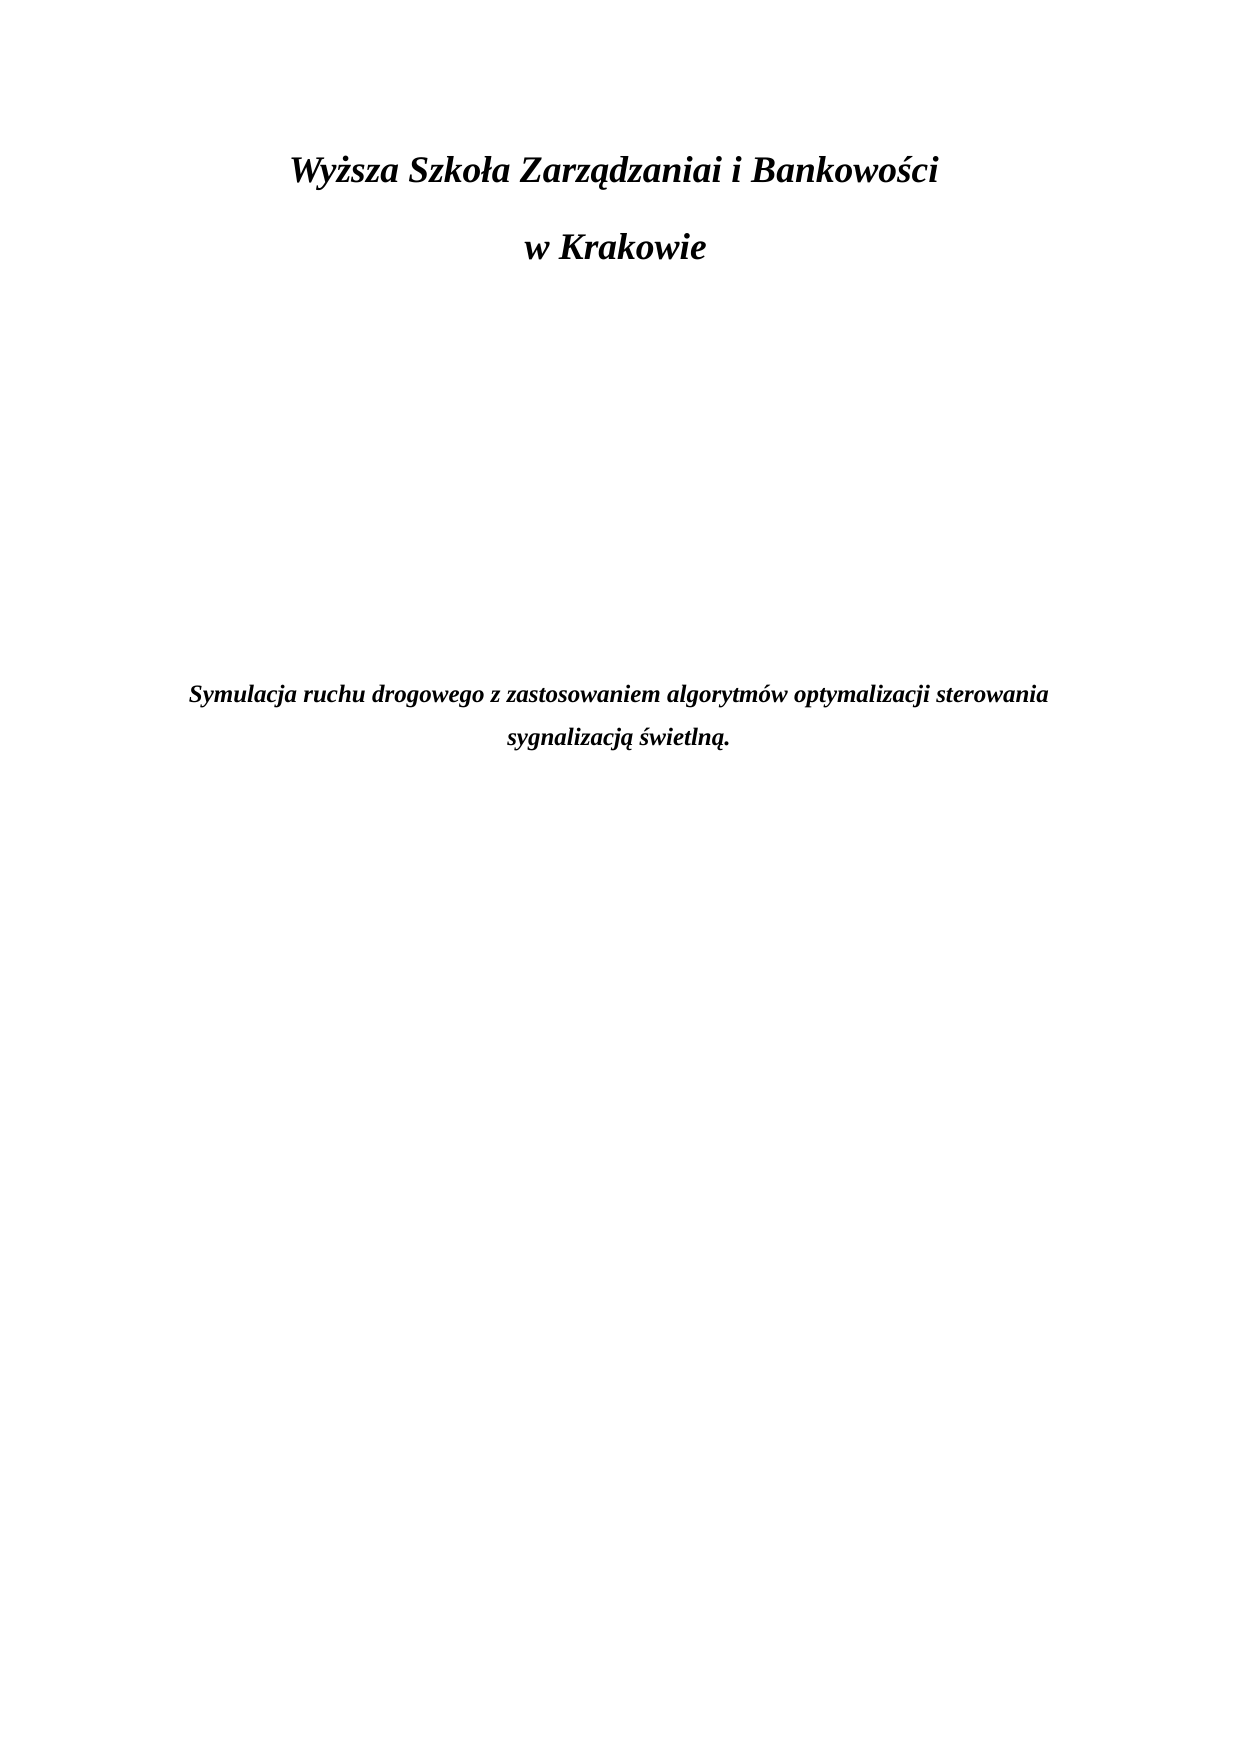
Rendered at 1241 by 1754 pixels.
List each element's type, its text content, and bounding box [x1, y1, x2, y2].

text Wyższa Szkoła Zarządzaniai i Bankowości [148, 148, 1093, 191]
text Symulacja ruchu drogowego z zastosowaniem algorytmów optymalizacji sterowania sygnalizacją świetlną. [148, 636, 1093, 751]
text w Krakowie [148, 225, 1093, 268]
